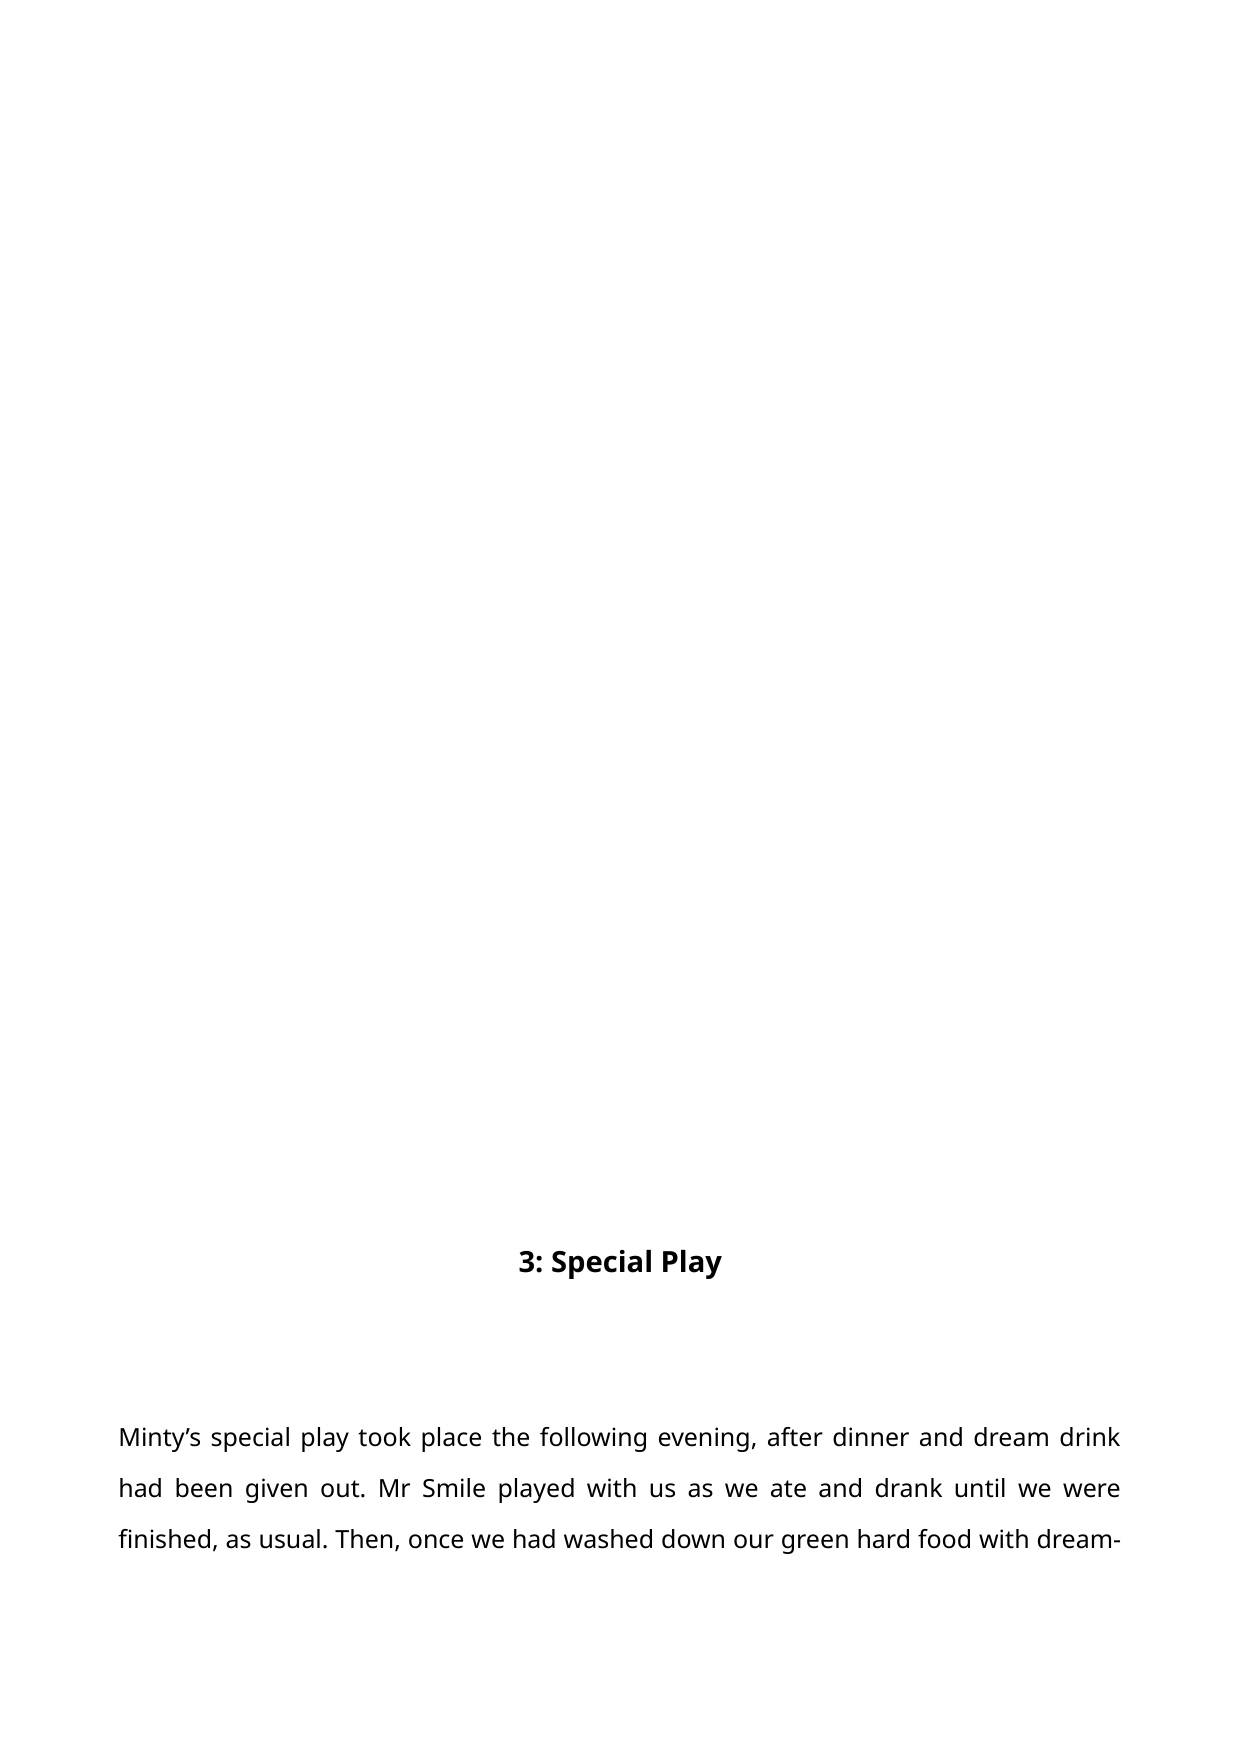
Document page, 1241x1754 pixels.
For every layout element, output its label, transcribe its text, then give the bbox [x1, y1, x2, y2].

text Minty’s special play took place the following evening, after dinner and dream drink had been given out. Mr Smile played with us as we ate and drank until we were finished, as usual. Then, once we had washed down our green hard food with dream- [118, 1419, 1122, 1556]
text 3: Special Play [118, 1241, 1122, 1281]
